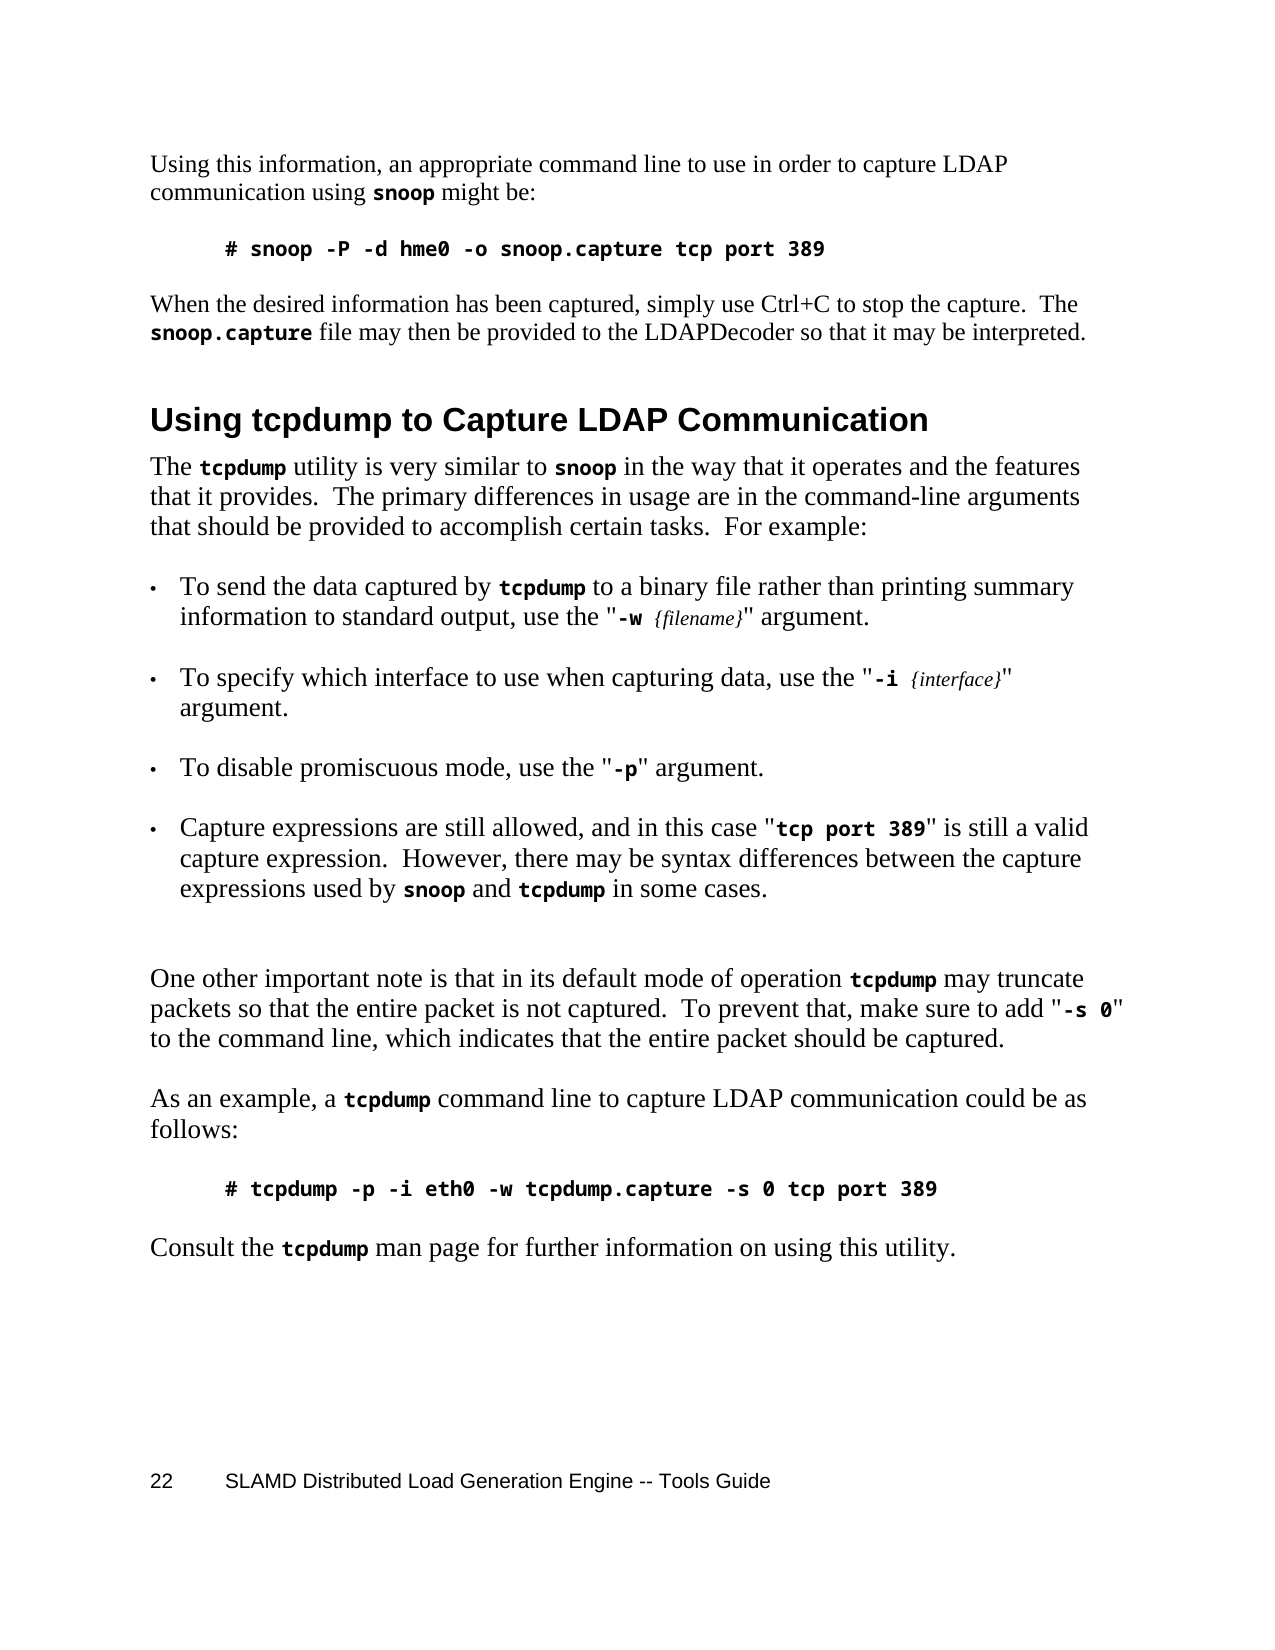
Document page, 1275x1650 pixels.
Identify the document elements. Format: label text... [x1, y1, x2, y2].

text # tcpdump -p -i eth0 -w tcpdump.capture -s 0 tcp port 389 [150, 1174, 1125, 1202]
list To disable promiscuous mode, use the "-p" argument. [150, 752, 1125, 782]
list To send the data captured by tcpdump to a binary file rather than printing summary information to standard output, use the "-w {filename}" argument. [150, 571, 1125, 632]
subtitle Using tcpdump to Capture LDAP Communication [150, 401, 1125, 438]
text The tcpdump utility is very similar to snoop in the way that it operates and the features that it provides. The primary differences in usage are in the command-line arguments that should be provided to accomplish certain tasks. For example: [150, 451, 1125, 541]
text Consult the tcpdump man page for further information on using this utility. [150, 1232, 1125, 1263]
text Using this information, an appropriate command line to use in order to capture LDAP communication using snoop might be: [150, 150, 1125, 206]
text One other important note is that in its default mode of operation tcpdump may truncate packets so that the entire packet is not captured. To prevent that, make sure to add "-s 0" to the command line, which indicates that the entire packet should be captured. [150, 963, 1125, 1054]
list Capture expressions are still allowed, and in this case "tcp port 389" is still a valid capture expression. However, there may be syntax differences between the capture expressions used by snoop and tcpdump in some cases. [150, 812, 1125, 903]
text # snoop -P -d hme0 -o snoop.capture tcp port 389 [150, 234, 1125, 262]
text When the desired information has been captured, simply use Ctrl+C to stop the capture. The snoop.capture file may then be provided to the LDAPDecoder so that it may be interpreted. [150, 290, 1125, 346]
list To specify which interface to use when capturing data, use the "-i {interface}" argument. [150, 662, 1125, 722]
text As an example, a tcpdump command line to capture LDAP communication could be as follows: [150, 1084, 1125, 1144]
